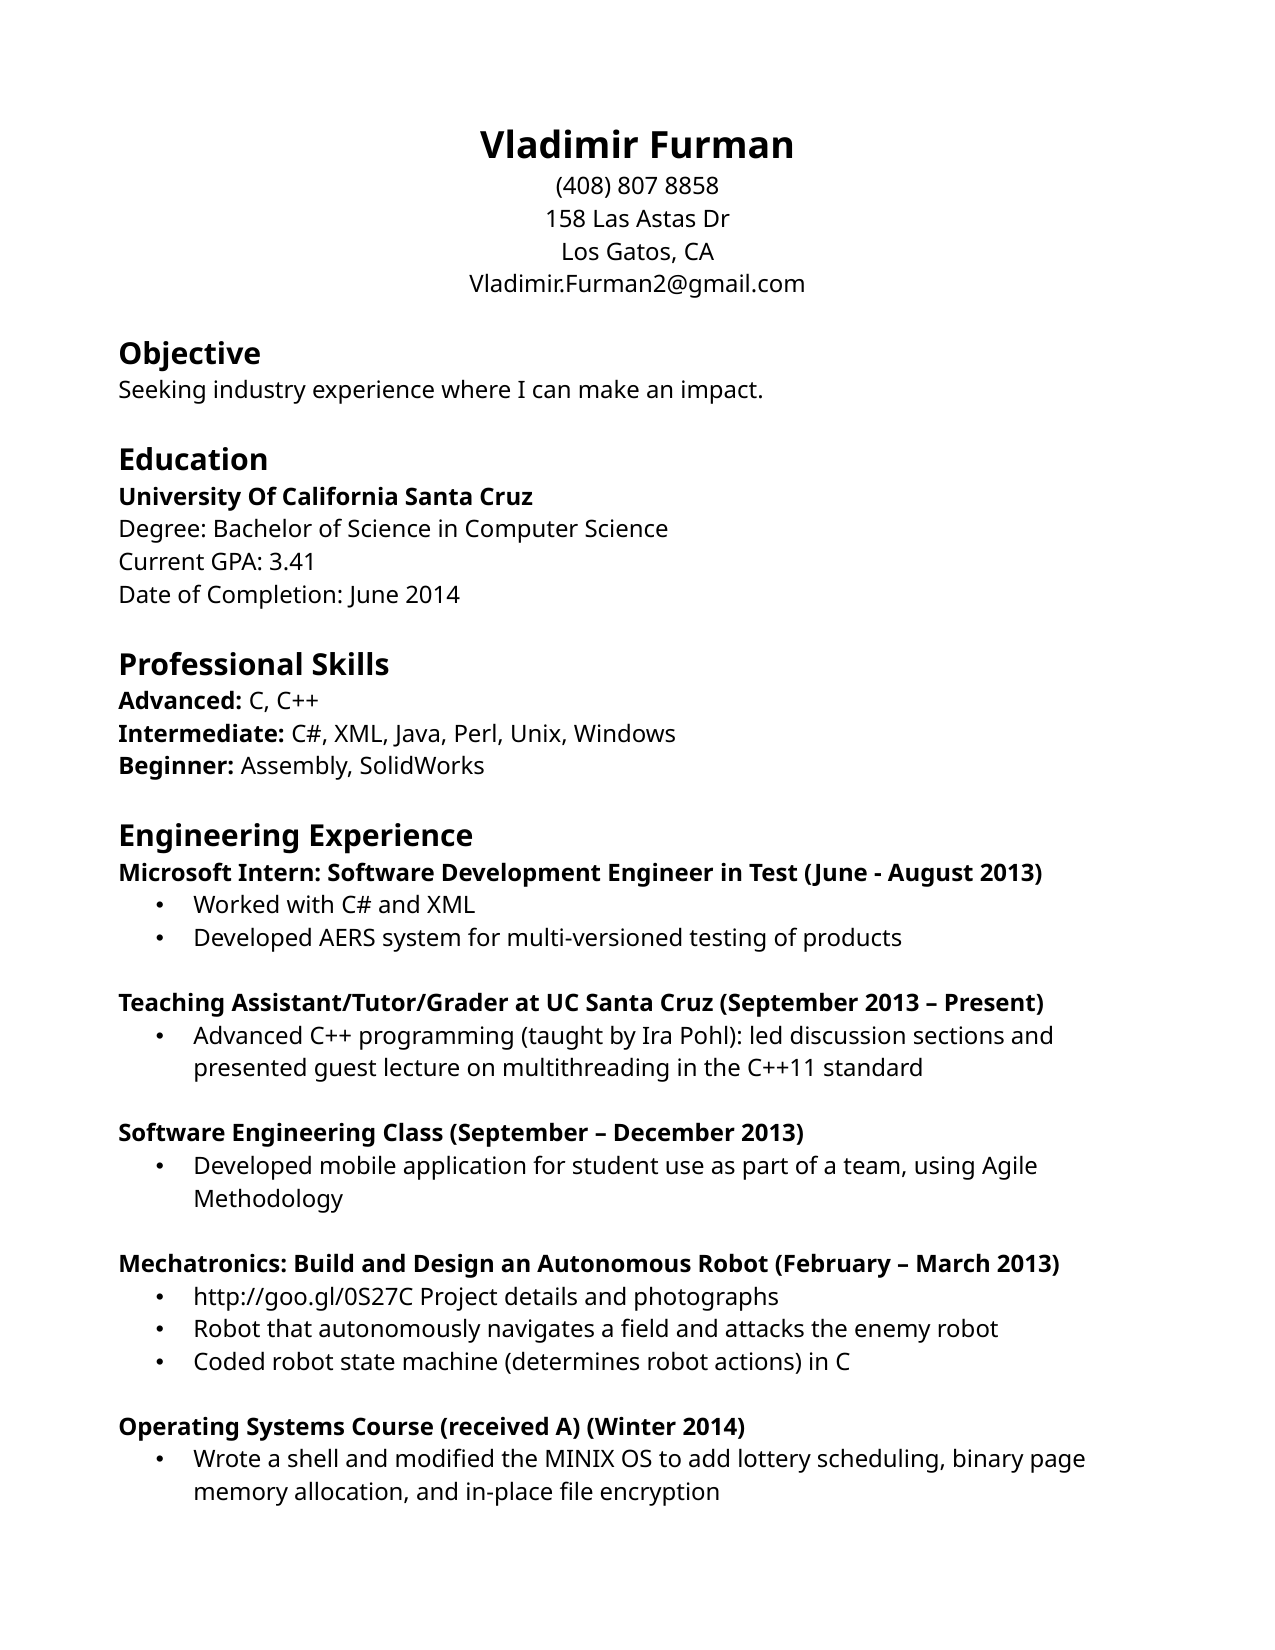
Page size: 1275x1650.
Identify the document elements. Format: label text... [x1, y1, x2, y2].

list Wrote a shell and modified the MINIX OS to add lottery scheduling, binary page memory allocation, and in-place file encryption [156, 1442, 1157, 1507]
text Advanced: C, C++ [118, 684, 1157, 716]
list http://goo.gl/0S27C Project details and photographs [156, 1279, 1157, 1312]
text Current GPA: 3.41 [118, 545, 1157, 577]
text Degree: Bachelor of Science in Computer Science [118, 512, 1157, 545]
text Microsoft Intern: Software Development Engineer in Test (June - August 2013) [118, 855, 1157, 888]
text Beginner: Assembly, SolidWorks [118, 749, 1157, 782]
text Objective [118, 332, 1157, 373]
text Intermediate: C#, XML, Java, Perl, Unix, Windows [118, 716, 1157, 749]
text Teaching Assistant/Tutor/Grader at UC Santa Cruz (September 2013 – Present) [118, 986, 1157, 1018]
text Operating Systems Course (received A) (Winter 2014) [118, 1410, 1157, 1442]
text 158 Las Astas Dr [118, 202, 1157, 234]
list Developed AERS system for multi-versioned testing of products [156, 921, 1157, 953]
text Los Gatos, CA [118, 234, 1157, 267]
list Advanced C++ programming (taught by Ira Pohl): led discussion sections and presented guest lecture on multithreading in the C++11 standard [156, 1018, 1157, 1084]
text Software Engineering Class (September – December 2013) [118, 1116, 1157, 1149]
text Date of Completion: June 2014 [118, 577, 1157, 610]
text Professional Skills [118, 643, 1157, 684]
text (408) 807 8858 [118, 169, 1157, 202]
text Education [118, 438, 1157, 480]
text Engineering Experience [118, 814, 1157, 855]
text Mechatronics: Build and Design an Autonomous Robot (February – March 2013) [118, 1247, 1157, 1279]
text Seeking industry experience where I can make an impact. [118, 373, 1157, 406]
list Worked with C# and XML [156, 888, 1157, 921]
text Vladimir Furman [118, 118, 1157, 169]
list Coded robot state machine (determines robot actions) in C [156, 1344, 1157, 1377]
text University Of California Santa Cruz [118, 480, 1157, 512]
list Developed mobile application for student use as part of a team, using Agile Methodology [156, 1149, 1157, 1214]
text Vladimir.Furman2@gmail.com [118, 267, 1157, 299]
list Robot that autonomously navigates a field and attacks the enemy robot [156, 1312, 1157, 1344]
